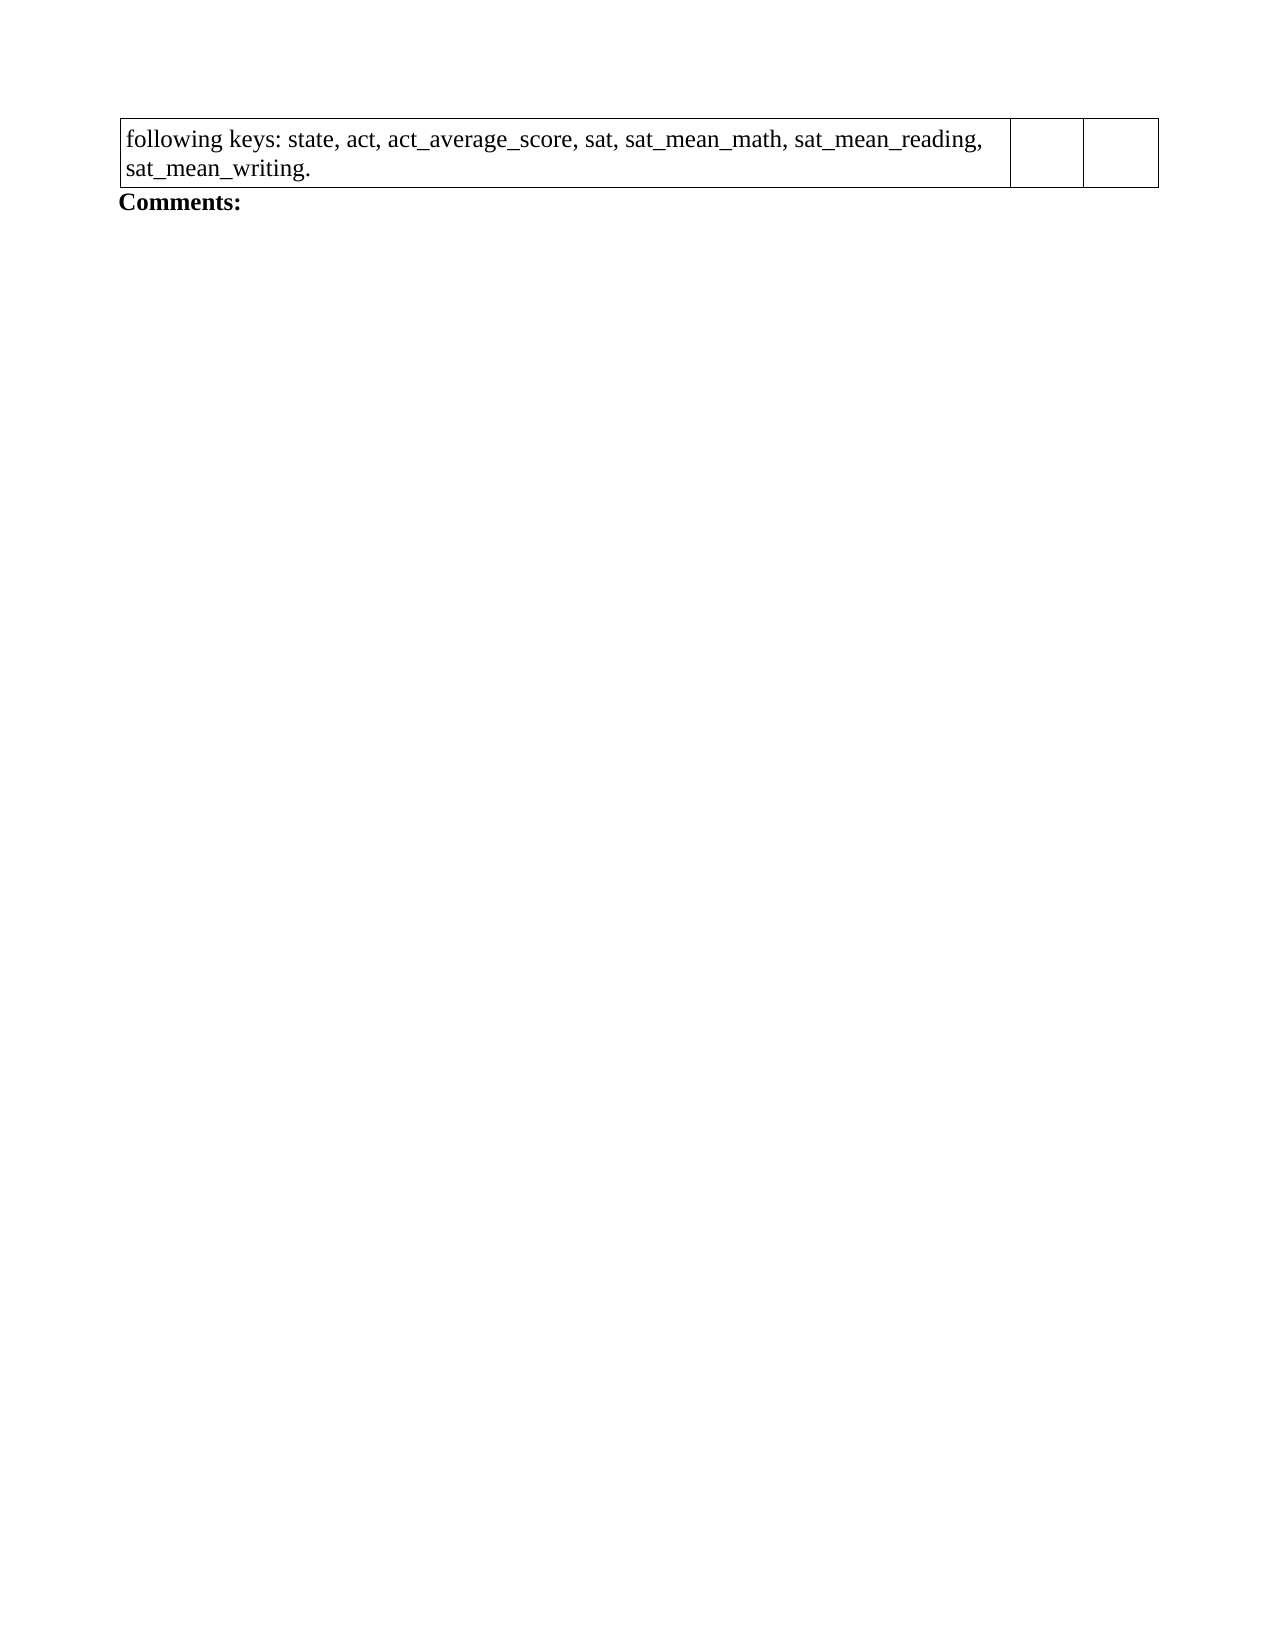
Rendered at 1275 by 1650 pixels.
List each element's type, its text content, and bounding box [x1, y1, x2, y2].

table_cell following keys: state, act, act_average_score, sat, sat_mean_math, sat_mean_reading, sat_mean_writing. [121, 119, 1010, 187]
table_cell [1011, 119, 1083, 187]
table_cell [1084, 119, 1158, 187]
text Comments: [118, 187, 1157, 216]
